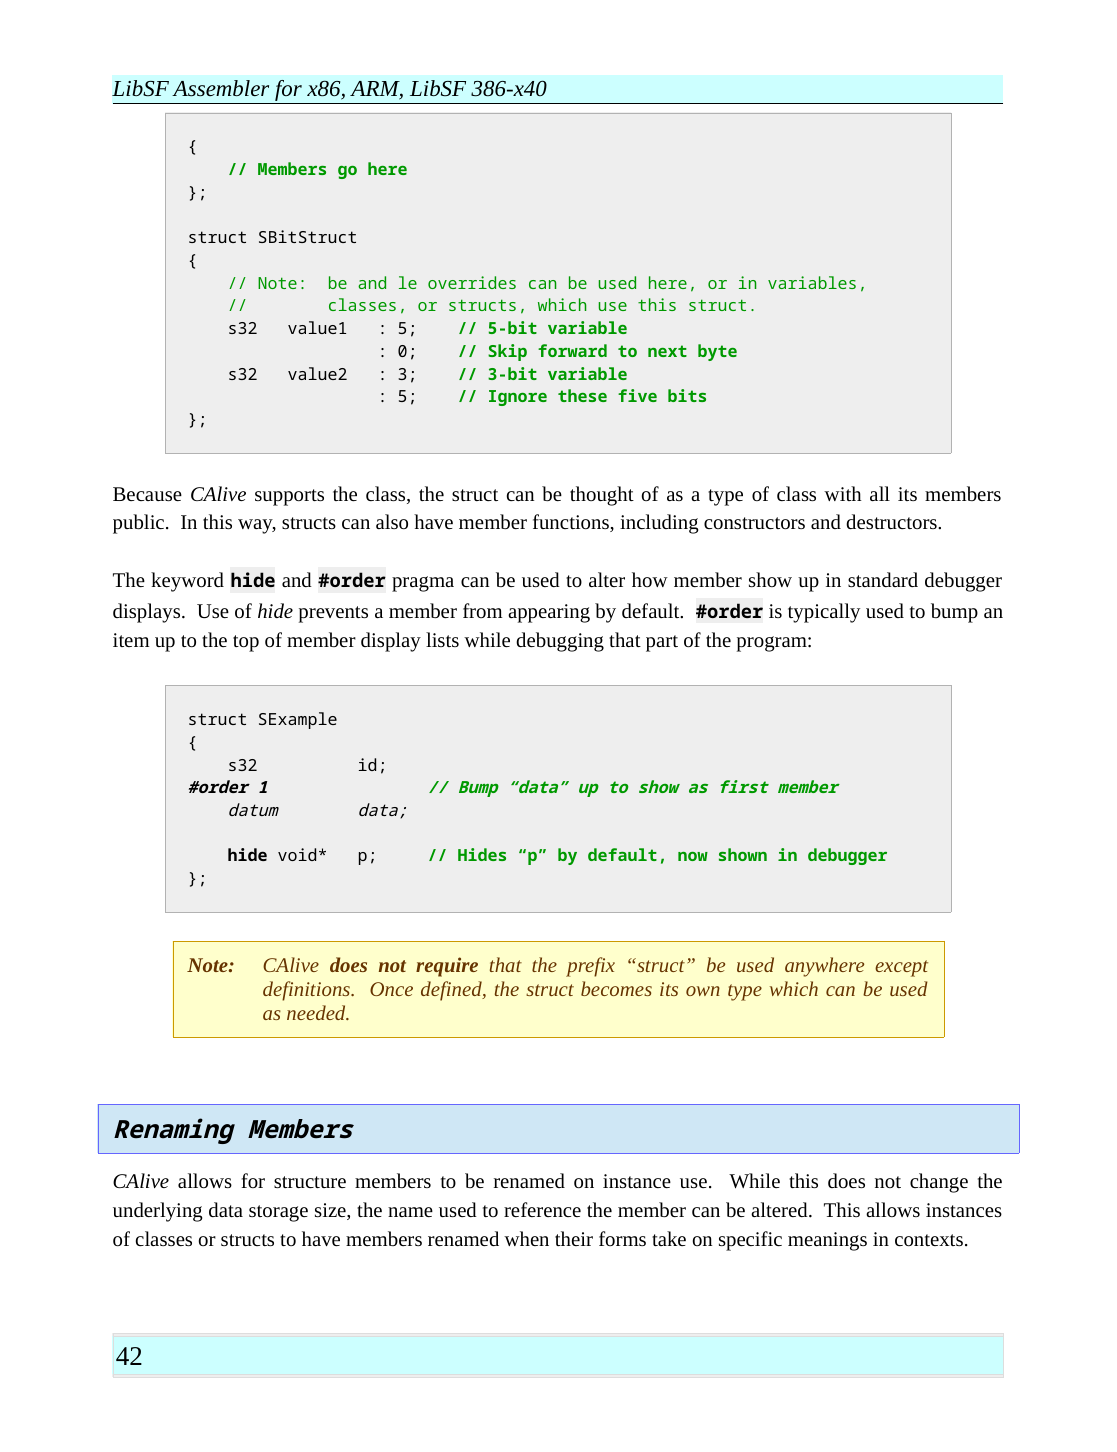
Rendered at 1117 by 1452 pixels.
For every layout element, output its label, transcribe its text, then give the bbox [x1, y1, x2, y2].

text The keyword hide and #order pragma can be used to alter how member show up in standard debugger displays. Use of hide prevents a member from appearing by default. #order is typically used to bump an item up to the top of member display lists while debugging that part of the program: [112, 567, 1003, 652]
text Because CAlive supports the class, the struct can be thought of as a type of class with all its members public. In this way, structs can also have member functions, including constructors and destructors. [112, 481, 1003, 534]
text struct SExample { s32 id; #order 1 // Bump “data” up to show as first member datum data; hide void* p; // Hides “p” by default, now shown in debugger }; [166, 686, 951, 912]
text { // Members go here }; struct SBitStruct { // Note: be and le overrides can be used here, or in variables, // classes, or structs, which use this struct. s32 value1 : 5; // 5-bit variable : 0; // Skip forward to next byte s32 value2 : 3; // 3-bit variable : 5; // Ignore these five bits }; [166, 114, 951, 453]
subtitle Renaming Members [99, 1105, 1019, 1153]
text Note: CAlive does not require that the prefix “struct” be used anywhere except definitions. Once defined, the struct becomes its own type which can be used as needed. [174, 942, 944, 1037]
text CAlive allows for structure members to be renamed on instance use. While this does not change the underlying data storage size, the name used to reference the member can be altered. This allows instances of classes or structs to have members renamed when their forms take on specific meanings in contexts. [112, 1169, 1003, 1251]
